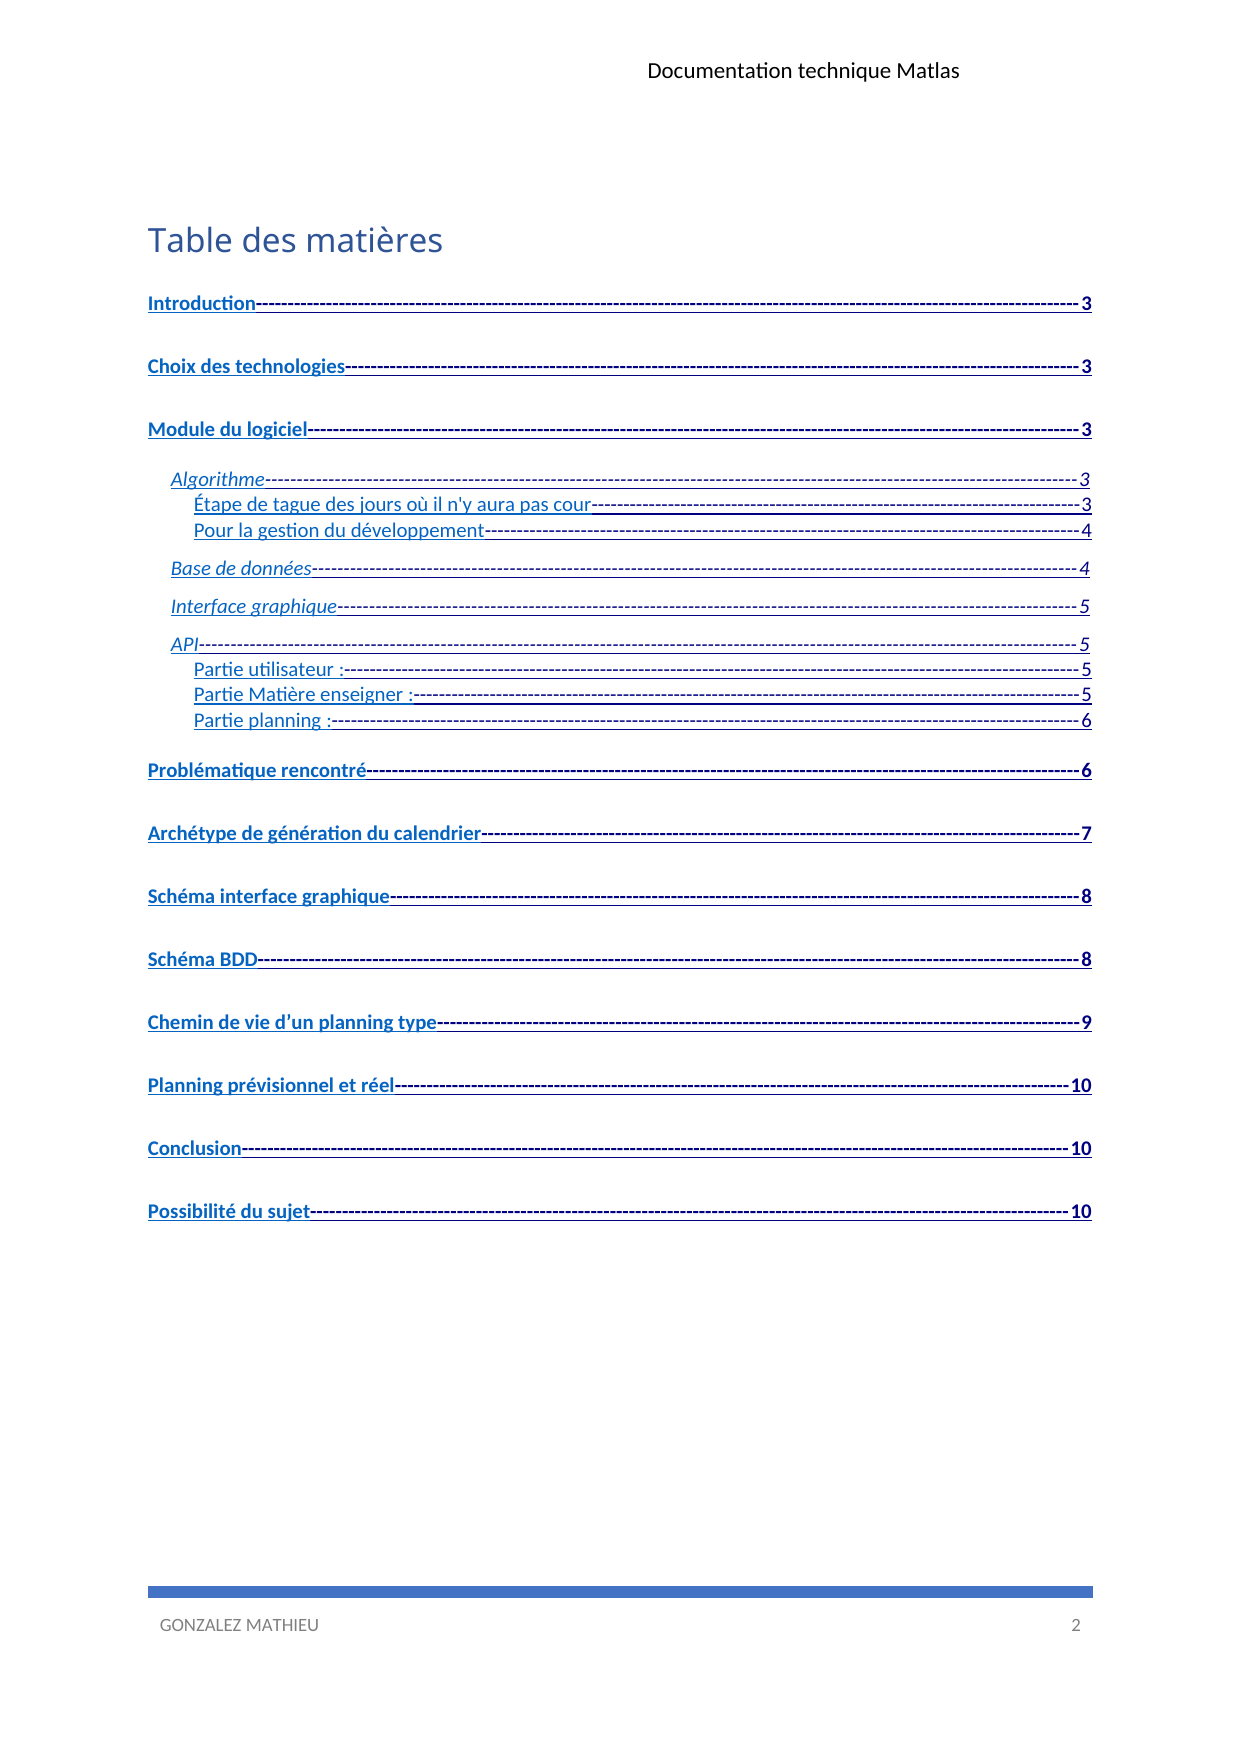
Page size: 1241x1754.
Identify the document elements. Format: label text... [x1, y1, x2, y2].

text API 5 [171, 631, 1093, 656]
text Possibilité du sujet 10 [148, 1198, 1093, 1223]
text Partie Matière enseigner : 5 [193, 682, 1093, 707]
text Schéma BDD 8 [148, 946, 1093, 972]
text Base de données 4 [171, 555, 1093, 580]
text Problématique rencontré 6 [148, 757, 1093, 783]
text Choix des technologies 3 [148, 353, 1093, 378]
text Interface graphique 5 [171, 593, 1093, 618]
text Conclusion 10 [148, 1135, 1093, 1160]
text Partie planning : 6 [193, 707, 1093, 732]
text Partie utilisateur : 5 [193, 656, 1093, 682]
text Schéma interface graphique 8 [148, 883, 1093, 909]
text Pour la gestion du développement 4 [193, 517, 1093, 542]
text Introduction 3 [148, 290, 1093, 315]
text Algorithme 3 [171, 466, 1093, 492]
text Planning prévisionnel et réel 10 [148, 1072, 1093, 1097]
text Chemin de vie d’un planning type 9 [148, 1009, 1093, 1034]
text Archétype de génération du calendrier 7 [148, 820, 1093, 846]
text Étape de tague des jours où il n'y aura pas cour 3 [193, 492, 1093, 517]
text Table des matières [148, 217, 1093, 263]
text Module du logiciel 3 [148, 416, 1093, 441]
